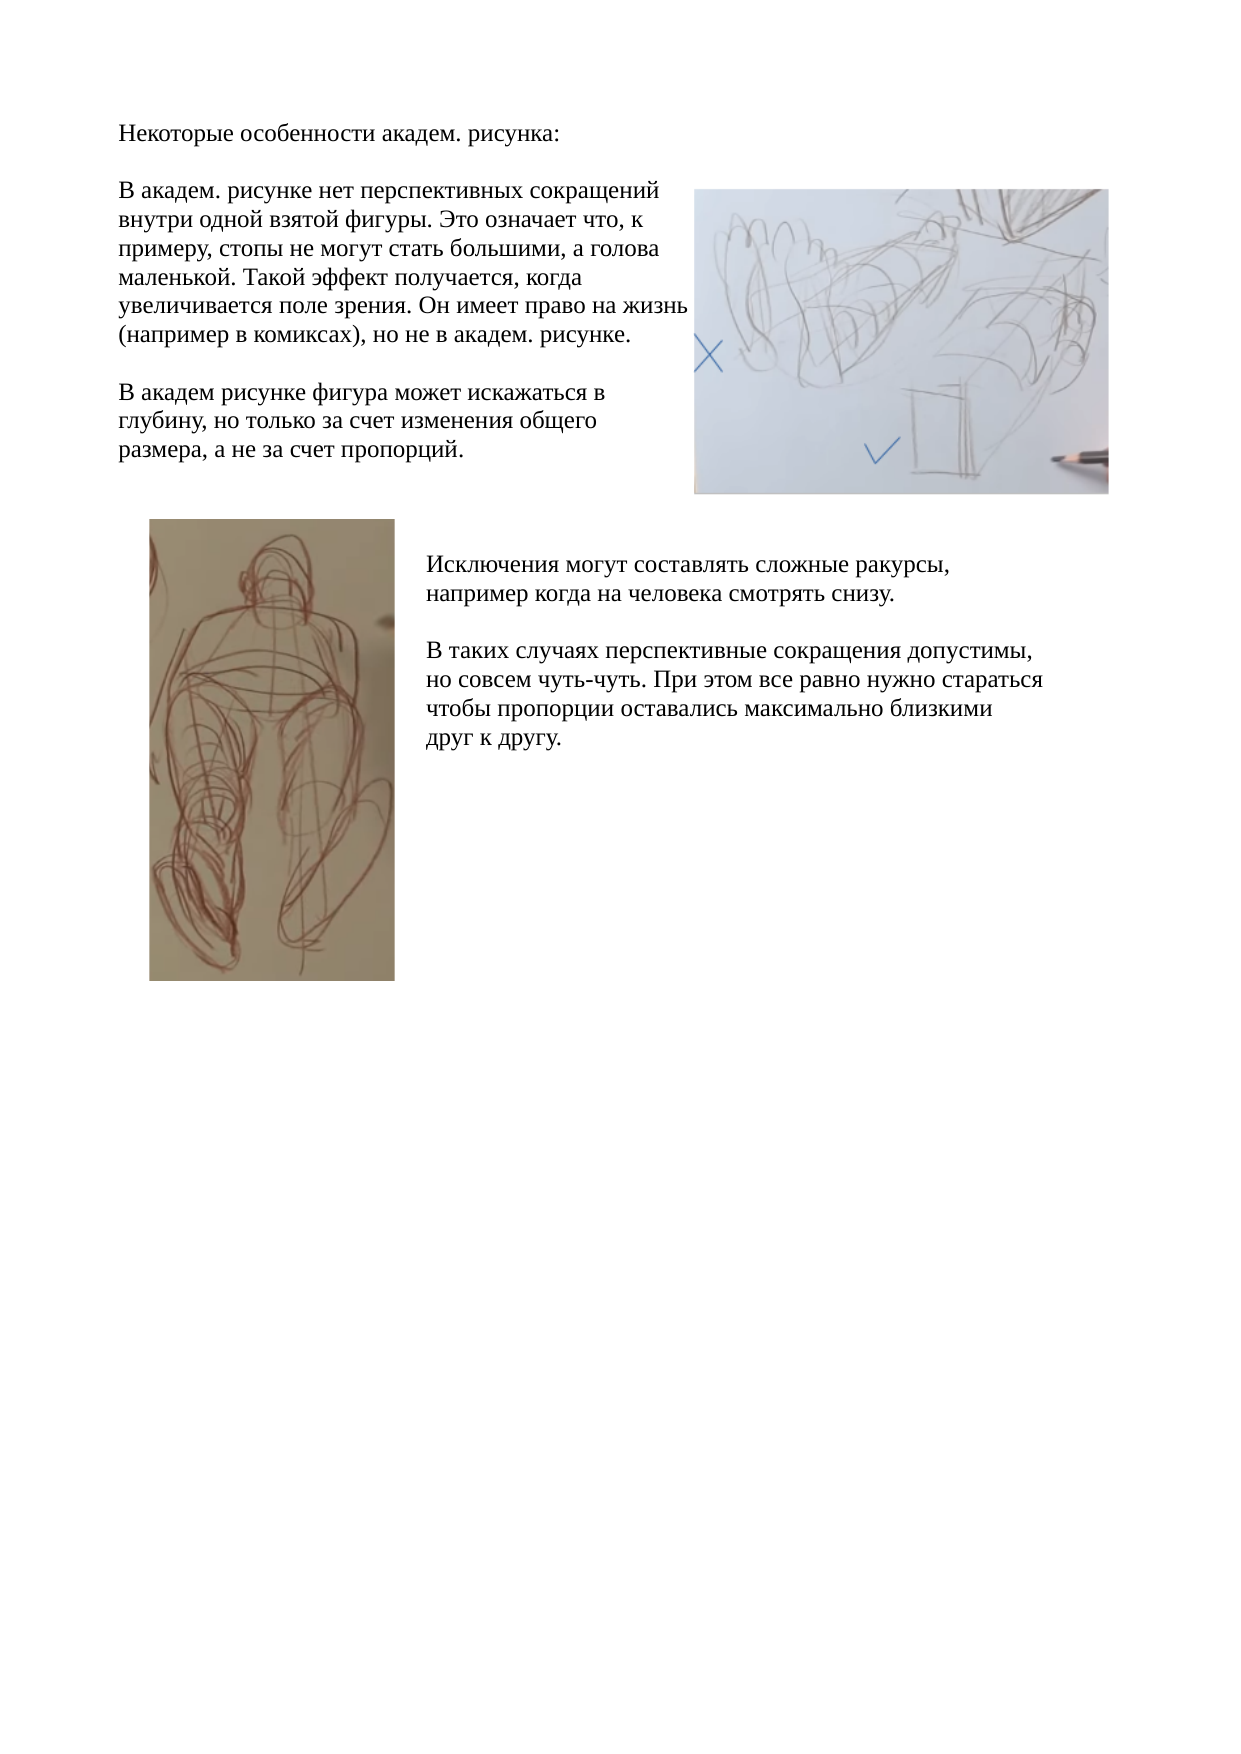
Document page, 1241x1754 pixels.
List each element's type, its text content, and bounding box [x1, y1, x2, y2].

text [118, 578, 149, 607]
text Некоторые особенности академ. рисунка: [118, 118, 1122, 147]
text [118, 549, 149, 578]
text друг к другу. [395, 722, 1122, 751]
text размера, а не за счет пропорций. [118, 434, 693, 463]
text В академ. рисунке нет перспективных сокращений внутри одной взятой фигуры. Это означает что, к примеру, стопы не могут стать большими, а голова маленькой. Такой эффект получается, когда увеличивается поле зрения. Он имеет право на жизнь (например в комиксах), но не в академ. рисунке. [118, 176, 1122, 348]
text В таких случаях перспективные сокращения допустимы, [395, 636, 1122, 664]
text [118, 722, 149, 751]
text В академ рисунке фигура может искажаться в глубину, но только за счет изменения общего [118, 377, 693, 434]
text чтобы пропорции оставались максимально близкими [395, 693, 1122, 722]
picture [693, 184, 1114, 497]
picture [149, 519, 395, 981]
text но совсем чуть-чуть. При этом все равно нужно стараться [395, 664, 1122, 693]
text например когда на человека смотрять снизу. [395, 578, 1122, 607]
text Исключения могут составлять сложные ракурсы, [395, 549, 1122, 578]
